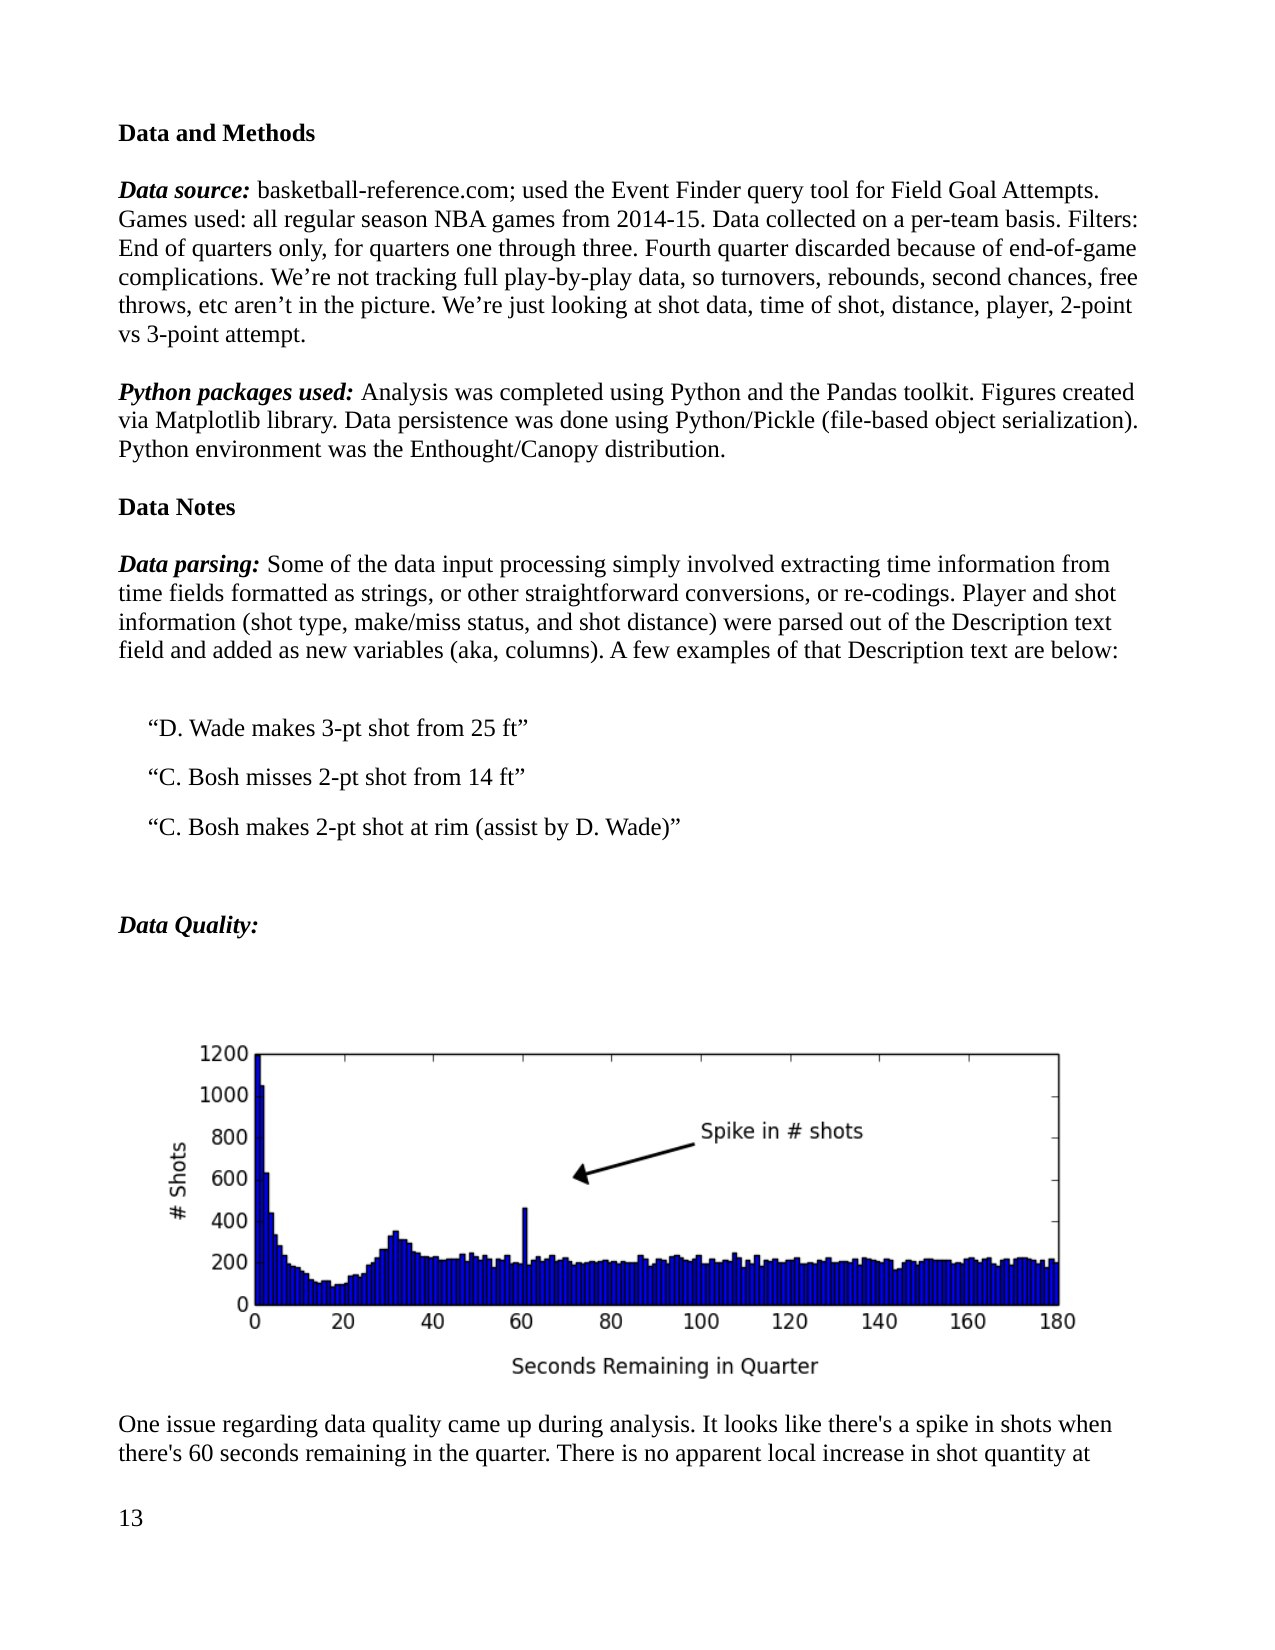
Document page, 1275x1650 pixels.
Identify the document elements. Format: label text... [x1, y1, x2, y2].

text “D. Wade makes 3-pt shot from 25 ft” [148, 713, 1157, 742]
text One issue regarding data quality came up during analysis. It looks like there's a spike in shots when there's 60 seconds remaining in the quarter. There is no apparent local increase in shot quantity at [118, 967, 1157, 1466]
text Data Quality: [118, 910, 1157, 938]
picture [126, 986, 1165, 1409]
text Python packages used: Analysis was completed using Python and the Pandas toolkit. Figures created via Matplotlib library. Data persistence was done using Python/Pickle (file-based object serialization). Python environment was the Enthought/Canopy distribution. [118, 377, 1157, 463]
text Data source: basketball-reference.com; used the Event Finder query tool for Field Goal Attempts. Games used: all regular season NBA games from 2014-15. Data collected on a per-team basis. Filters: End of quarters only, for quarters one through three. Fourth quarter discarded because of end-of-game complications. We’re not tracking full play-by-play data, so turnovers, rebounds, second chances, free throws, etc aren’t in the picture. We’re just looking at shot data, time of shot, distance, player, 2-point vs 3-point attempt. [118, 176, 1157, 348]
text Data Notes [118, 492, 1157, 521]
text Data and Methods [118, 118, 1157, 147]
text “C. Bosh misses 2-pt shot from 14 ft” [148, 762, 1157, 791]
text “C. Bosh makes 2-pt shot at rim (assist by D. Wade)” [148, 812, 1157, 840]
text Data parsing: Some of the data input processing simply involved extracting time information from time fields formatted as strings, or other straightforward conversions, or re-codings. Player and shot information (shot type, make/miss status, and shot distance) were parsed out of the Description text field and added as new variables (aka, columns). A few examples of that Description text are below: [118, 549, 1157, 664]
